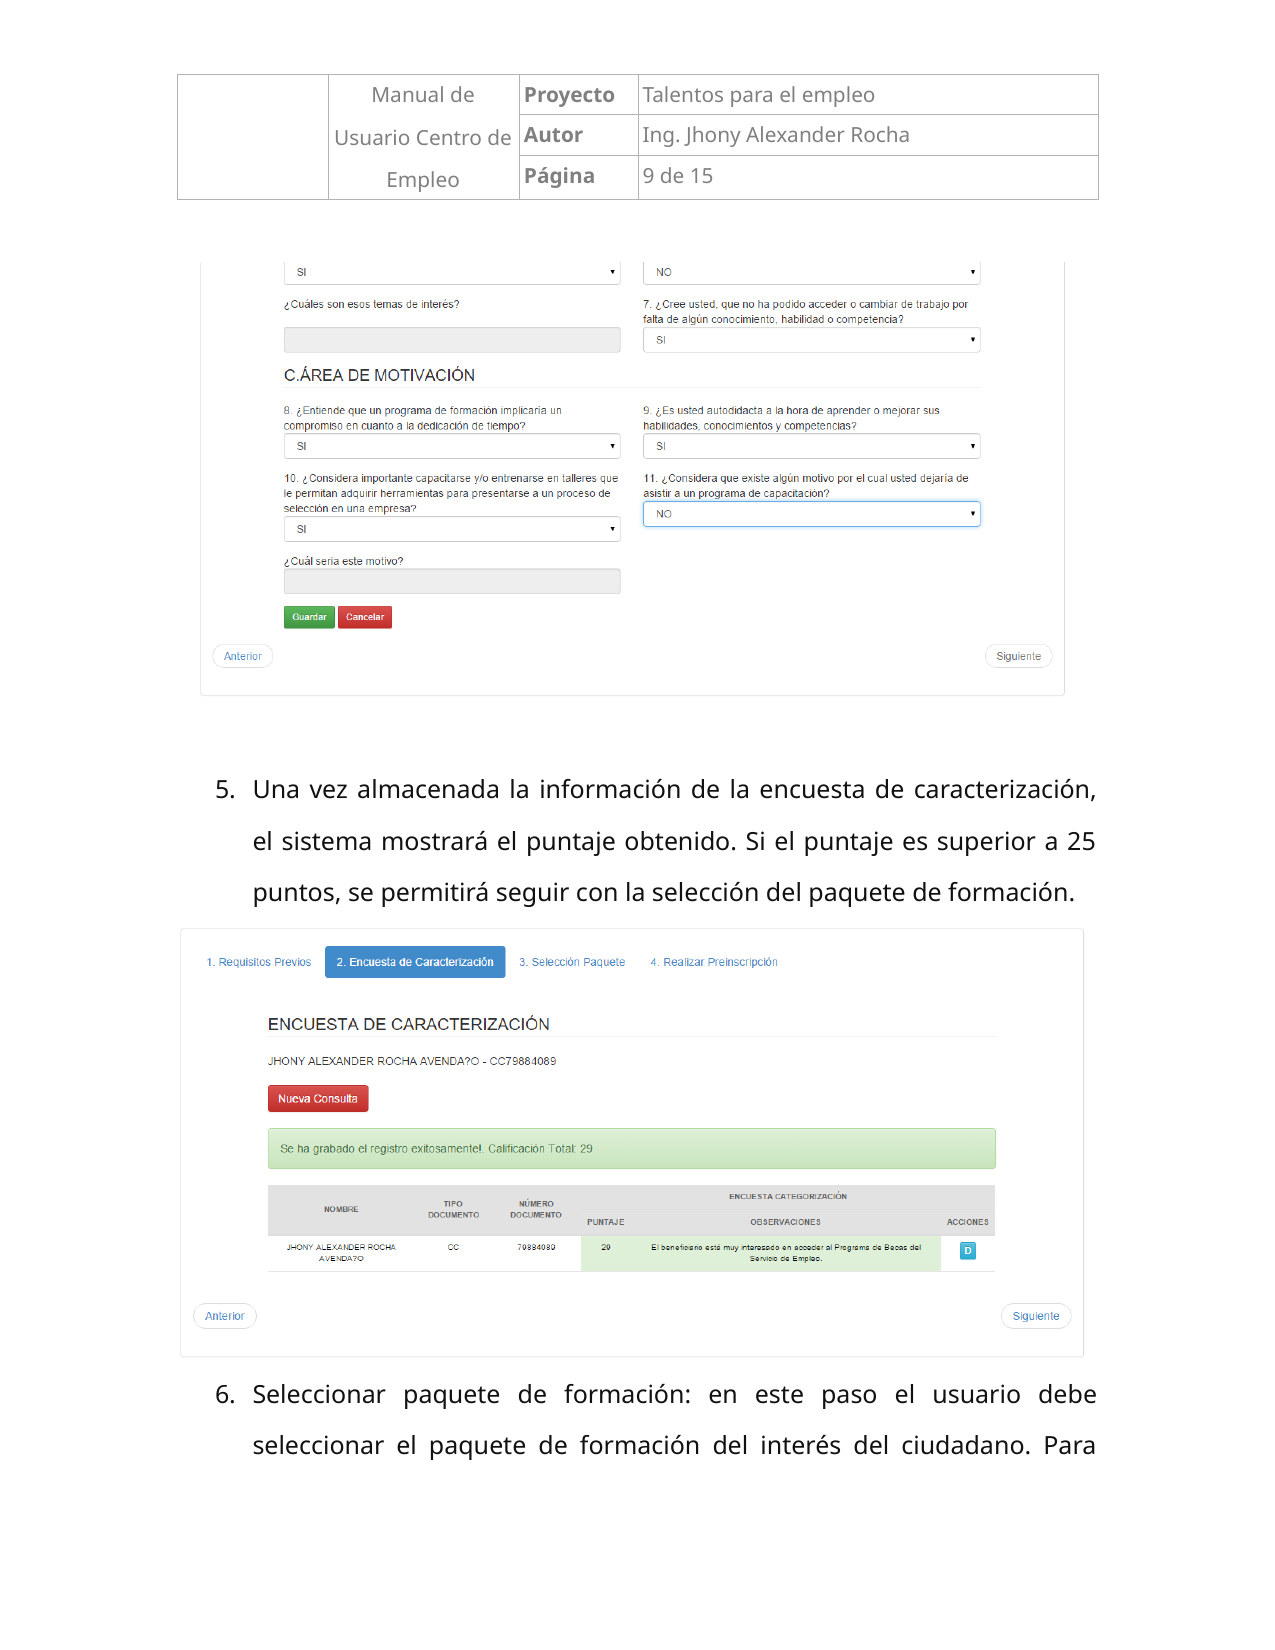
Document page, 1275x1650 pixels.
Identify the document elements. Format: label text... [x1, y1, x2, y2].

list Seleccionar paquete de formación: en este paso el usuario debe seleccionar el paquete de formación del interés del ciudadano. Para [215, 1360, 1098, 1461]
picture [177, 925, 1098, 1360]
picture [191, 262, 1084, 705]
list Una vez almacenada la información de la encuesta de caracterización, el sistema mostrará el puntaje obtenido. Si el puntaje es superior a 25 puntos, se permitirá seguir con la selección del paquete de formación. [215, 772, 1098, 908]
